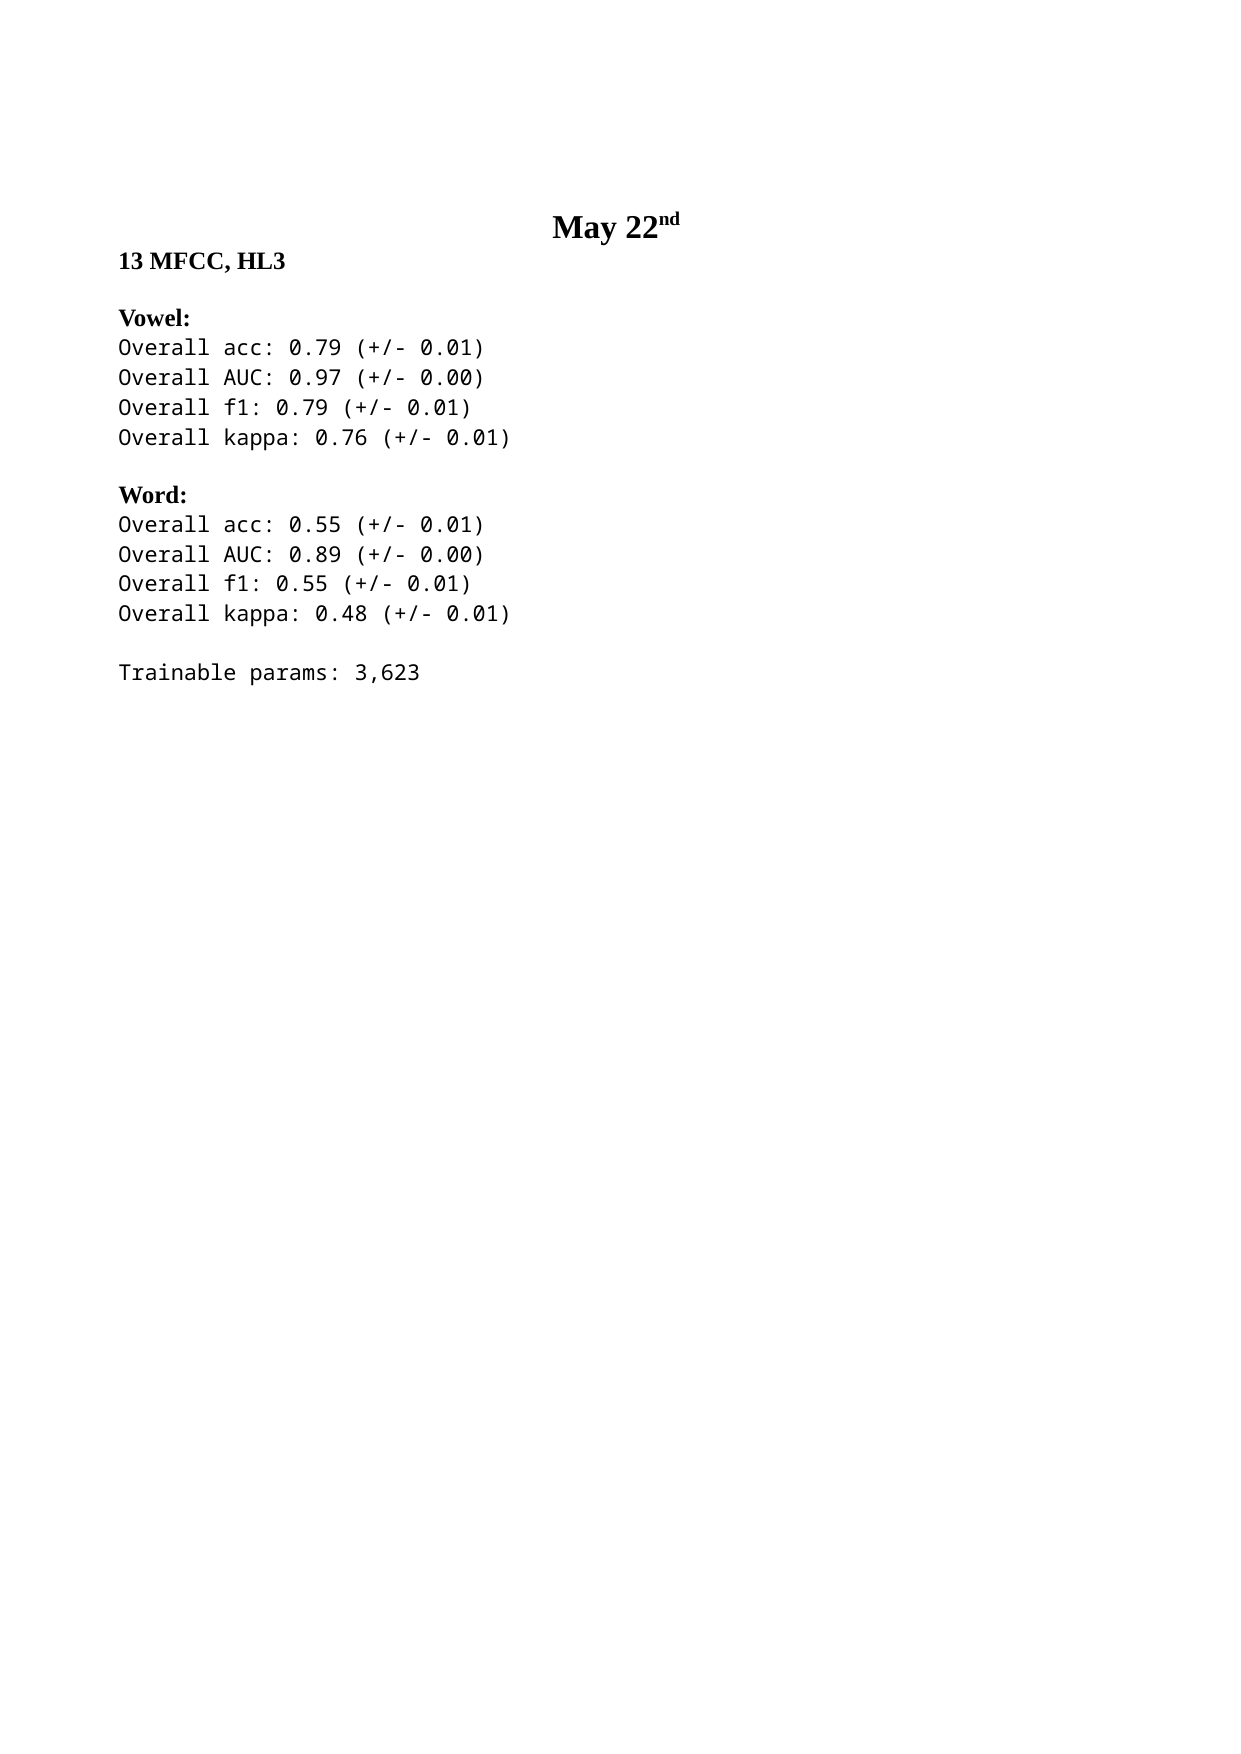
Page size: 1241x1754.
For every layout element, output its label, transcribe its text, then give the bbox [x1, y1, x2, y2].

text Overall f1: 0.79 (+/- 0.01) [118, 392, 1122, 421]
text Overall f1: 0.55 (+/- 0.01) [118, 568, 1122, 598]
text Vowel: [118, 303, 1122, 332]
text Overall kappa: 0.48 (+/- 0.01) [118, 598, 1122, 628]
text Overall acc: 0.55 (+/- 0.01) [118, 509, 1122, 538]
text Overall acc: 0.79 (+/- 0.01) [118, 332, 1122, 362]
text Overall AUC: 0.89 (+/- 0.00) [118, 538, 1122, 568]
text Trainable params: 3,623 [118, 657, 1122, 686]
text Overall kappa: 0.76 (+/- 0.01) [118, 421, 1122, 451]
text Overall AUC: 0.97 (+/- 0.00) [118, 362, 1122, 392]
text Word: [118, 480, 1122, 509]
text 13 MFCC, HL3 [118, 246, 1122, 274]
text May 22nd [118, 207, 1122, 246]
